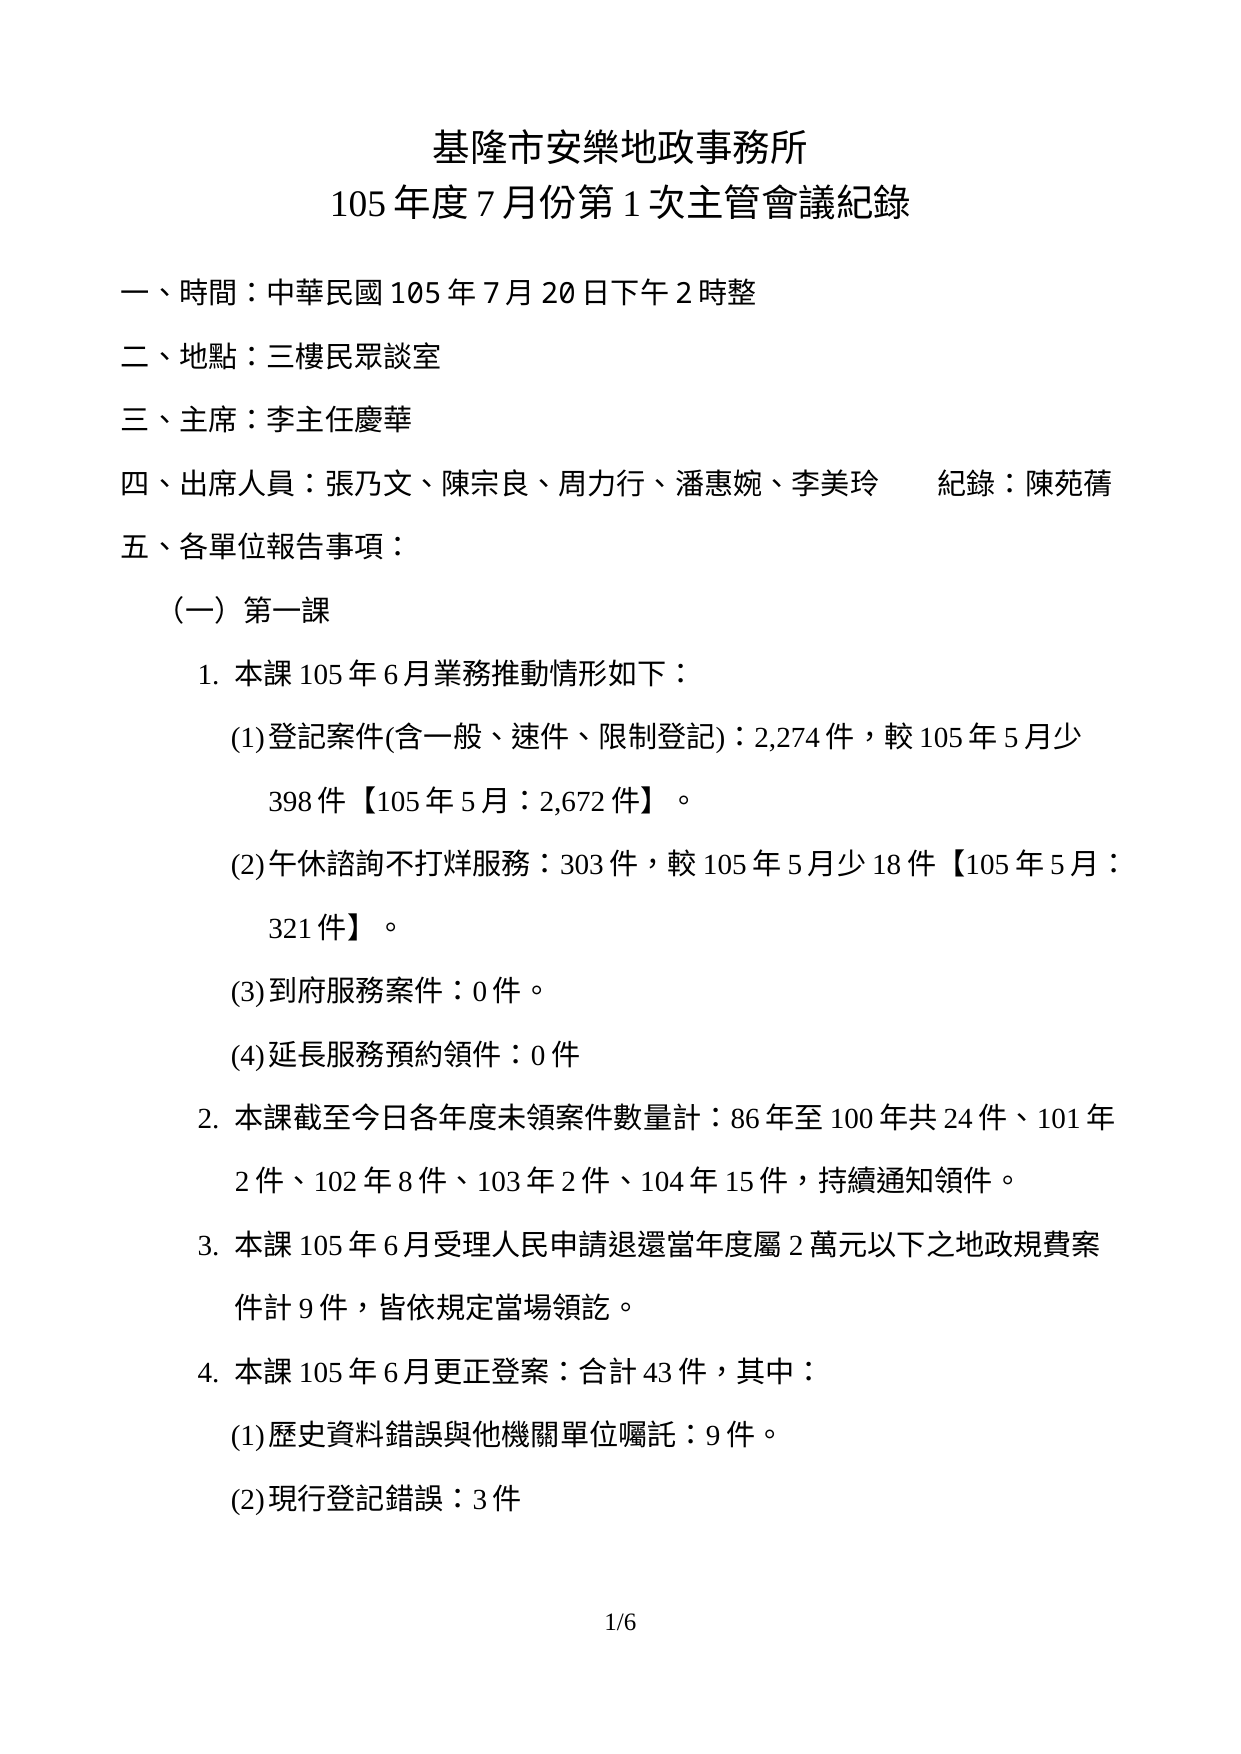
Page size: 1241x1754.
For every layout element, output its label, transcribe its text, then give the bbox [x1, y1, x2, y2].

list 到府服務案件：0件。 [231, 968, 1122, 1010]
list 本課105年6月業務推動情形如下： [197, 651, 1122, 693]
list 本課105年6月更正登案：合計43件，其中： [197, 1348, 1122, 1391]
list 第一課 [156, 587, 1122, 629]
list 登記案件(含一般、速件、限制登記)：2,274件，較105年5月少398件【105年5月：2,672件】。 [231, 714, 1122, 820]
text 基隆市安樂地政事務所 [118, 118, 1122, 172]
list 本課截至今日各年度未領案件數量計：86年至100年共24件、101年2件、102年8件、103年2件、104年15件，持續通知領件。 [197, 1094, 1122, 1200]
list 出席人員：張乃文、陳宗良、周力行、潘惠婉、李美玲 紀錄：陳苑蒨 [119, 460, 1122, 502]
list 各單位報告事項： [119, 524, 1122, 566]
list 本課105年6月受理人民申請退還當年度屬2萬元以下之地政規費案件計9件，皆依規定當場領訖。 [197, 1221, 1122, 1327]
list 歷史資料錯誤與他機關單位囑託：9件。 [231, 1412, 1122, 1454]
list 現行登記錯誤：3件 [231, 1475, 1122, 1517]
list 時間：中華民國105年7月20日下午2時整 [119, 270, 1122, 312]
list 延長服務預約領件：0件 [231, 1031, 1122, 1073]
text 105年度7月份第1次主管會議紀錄 [118, 172, 1122, 227]
list 午休諮詢不打烊服務：303件，較105年5月少18件【105年5月：321件】。 [231, 841, 1122, 947]
list 主席：李主任慶華 [119, 397, 1122, 439]
list 地點：三樓民眾談室 [119, 333, 1122, 376]
